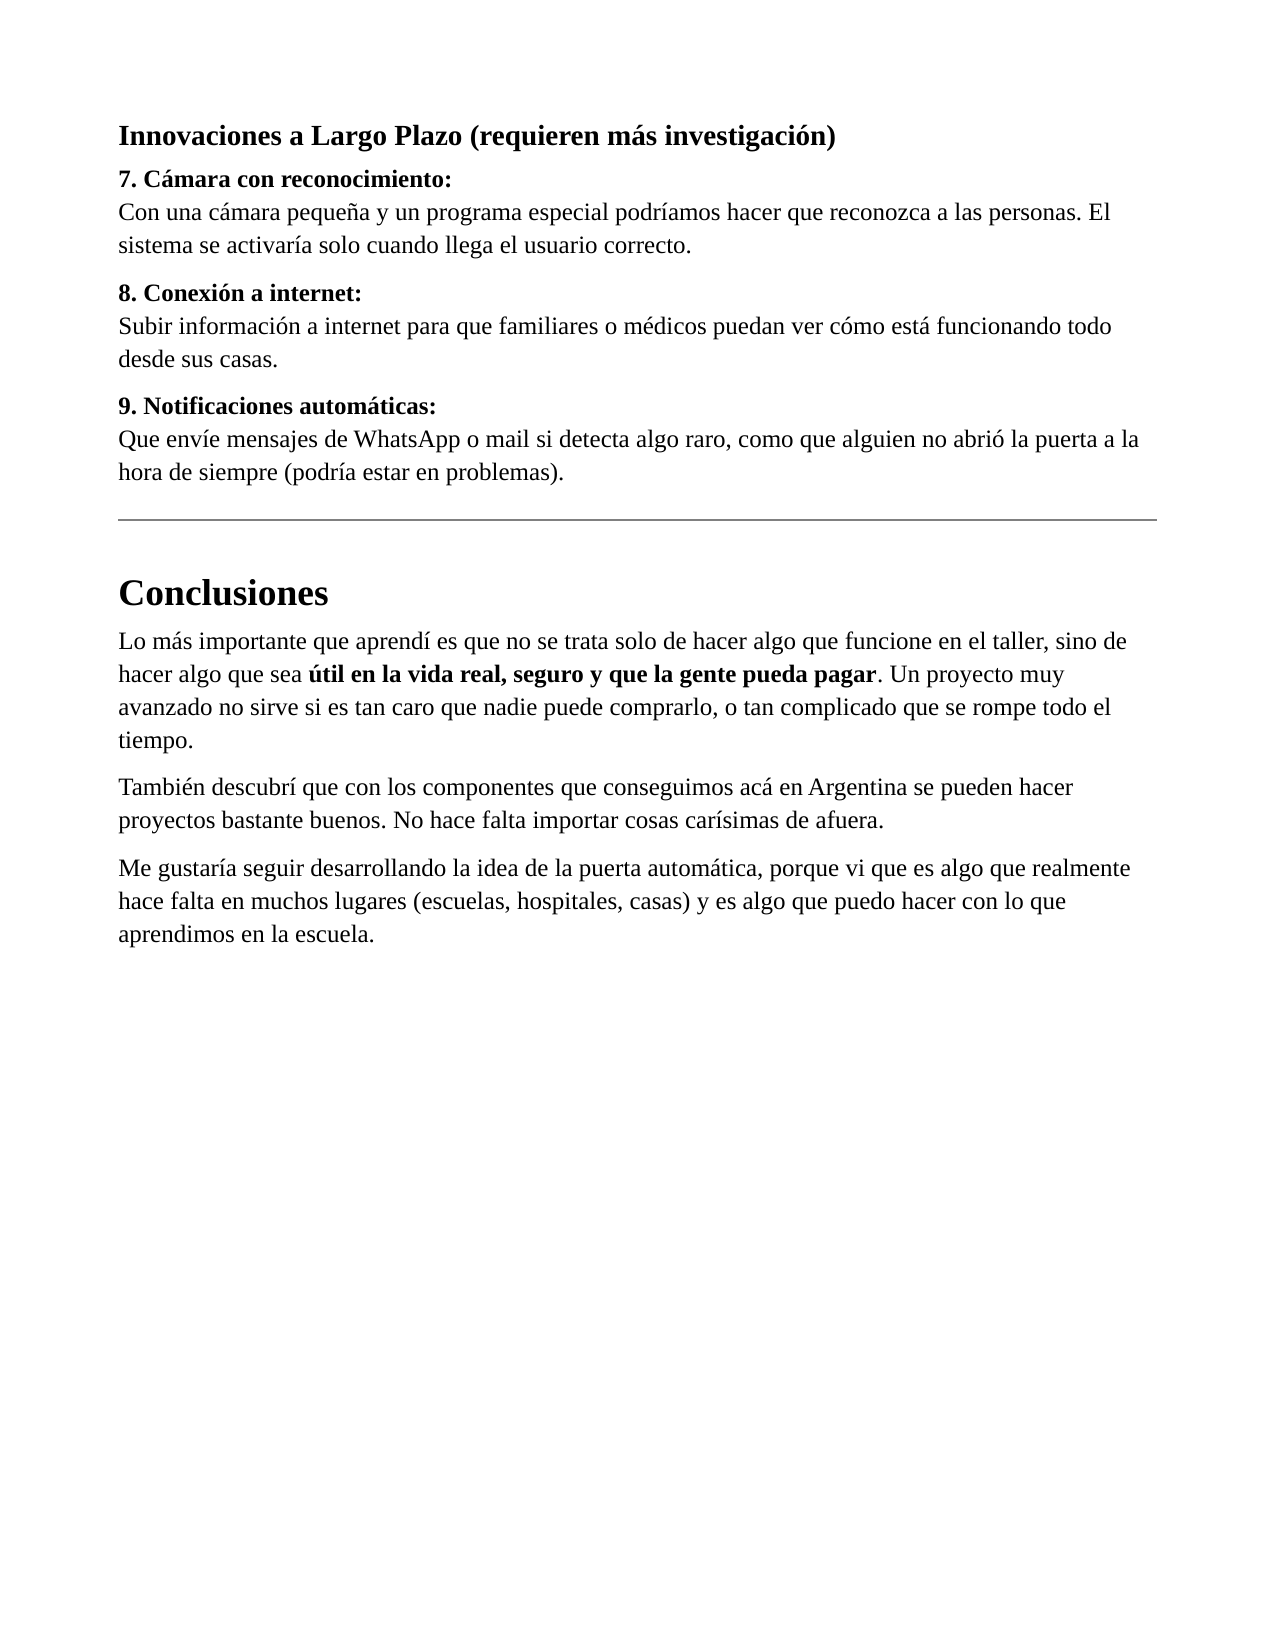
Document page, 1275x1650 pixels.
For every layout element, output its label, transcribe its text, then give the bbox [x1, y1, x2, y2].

text 7. Cámara con reconocimiento: Con una cámara pequeña y un programa especial podríamos hacer que reconozca a las personas. El sistema se activaría solo cuando llega el usuario correcto. [118, 164, 1157, 259]
subtitle Innovaciones a Largo Plazo (requieren más investigación) [118, 118, 1157, 152]
text Me gustaría seguir desarrollando la idea de la puerta automática, porque vi que es algo que realmente hace falta en muchos lugares (escuelas, hospitales, casas) y es algo que puedo hacer con lo que aprendimos en la escuela. [118, 853, 1157, 948]
text 8. Conexión a internet: Subir información a internet para que familiares o médicos puedan ver cómo está funcionando todo desde sus casas. [118, 278, 1157, 373]
subtitle Conclusiones [118, 570, 1157, 613]
text También descubrí que con los componentes que conseguimos acá en Argentina se pueden hacer proyectos bastante buenos. No hace falta importar cosas carísimas de afuera. [118, 772, 1157, 834]
text 9. Notificaciones automáticas: Que envíe mensajes de WhatsApp o mail si detecta algo raro, como que alguien no abrió la puerta a la hora de siempre (podría estar en problemas). [118, 391, 1157, 486]
text Lo más importante que aprendí es que no se trata solo de hacer algo que funcione en el taller, sino de hacer algo que sea útil en la vida real, seguro y que la gente pueda pagar. Un proyecto muy avanzado no sirve si es tan caro que nadie puede comprarlo, o tan complicado que se rompe todo el tiempo. [118, 626, 1157, 754]
